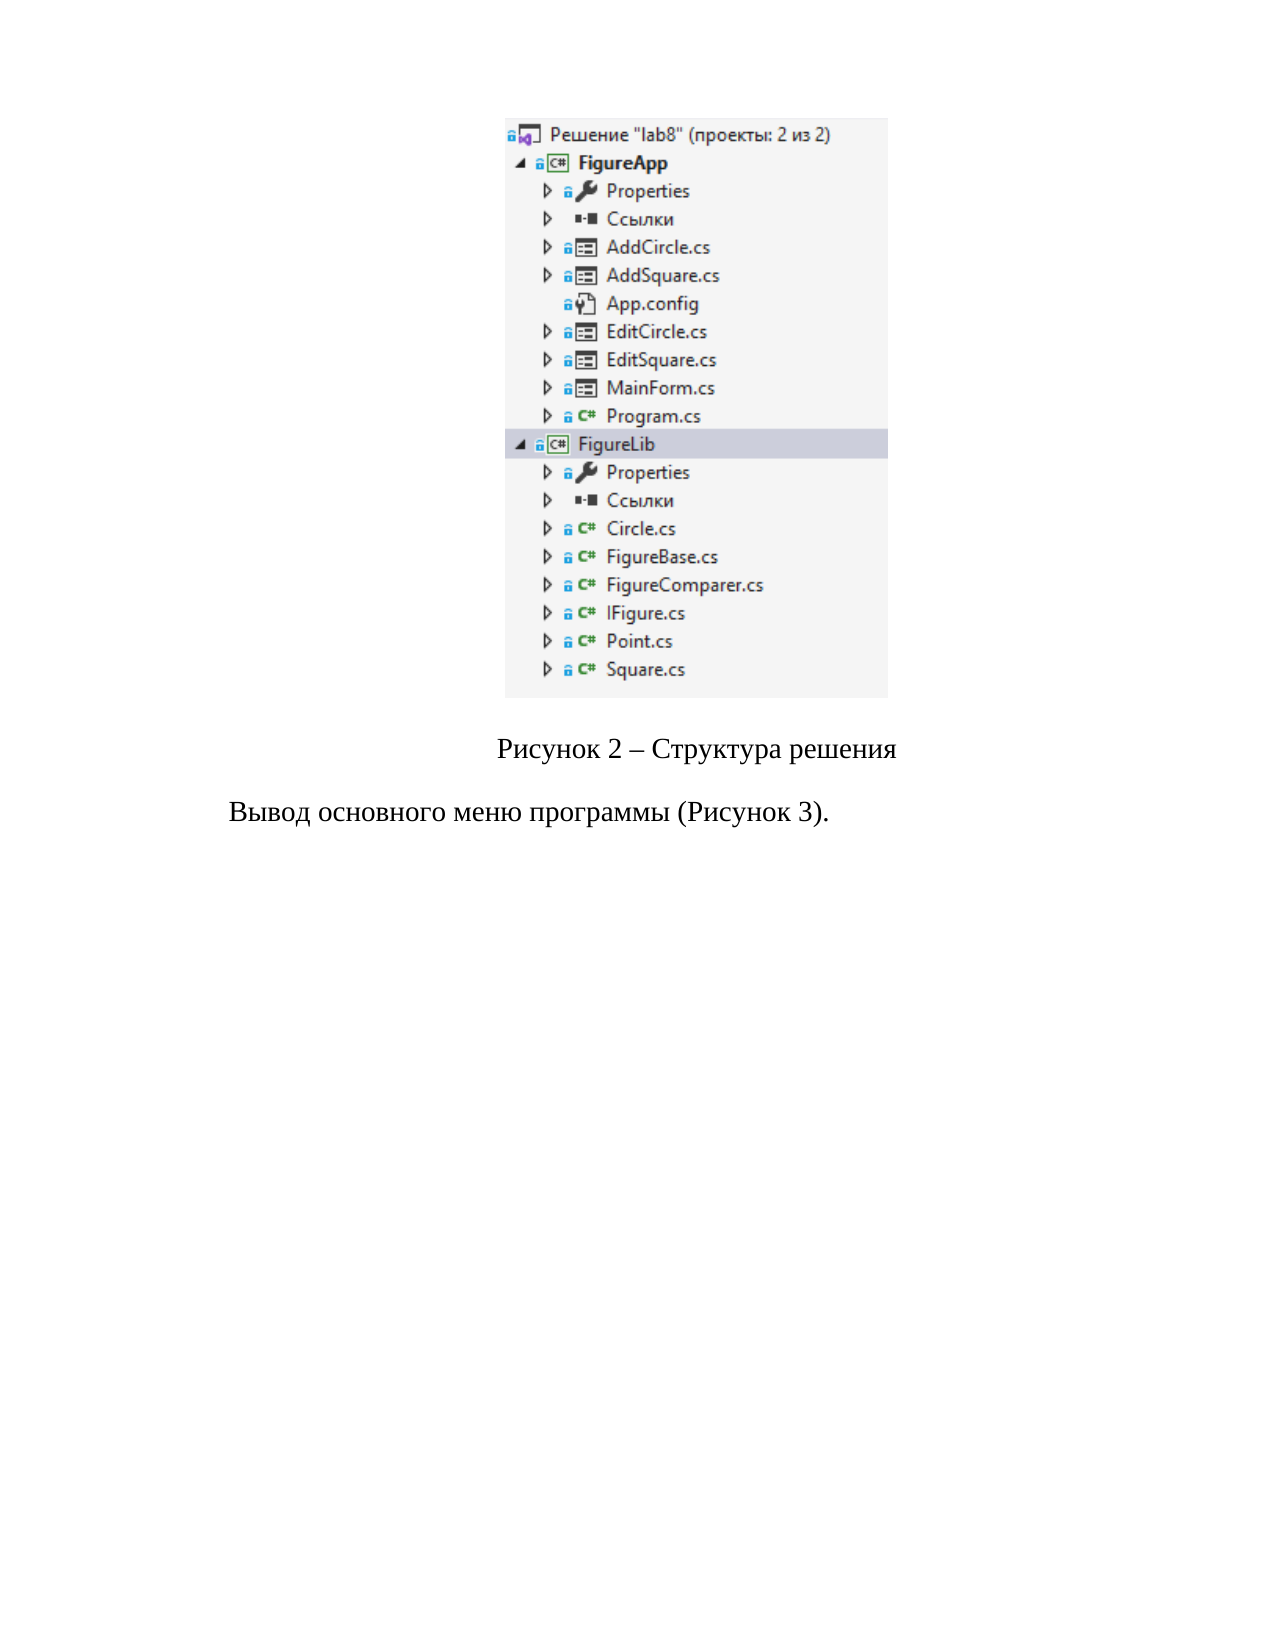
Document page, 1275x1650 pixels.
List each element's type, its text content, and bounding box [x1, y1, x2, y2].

text Вывод основного меню программы (Рисунок 3). [177, 794, 1216, 827]
picture [505, 118, 888, 698]
text Рисунок 2 – Структура решения [177, 731, 1216, 765]
